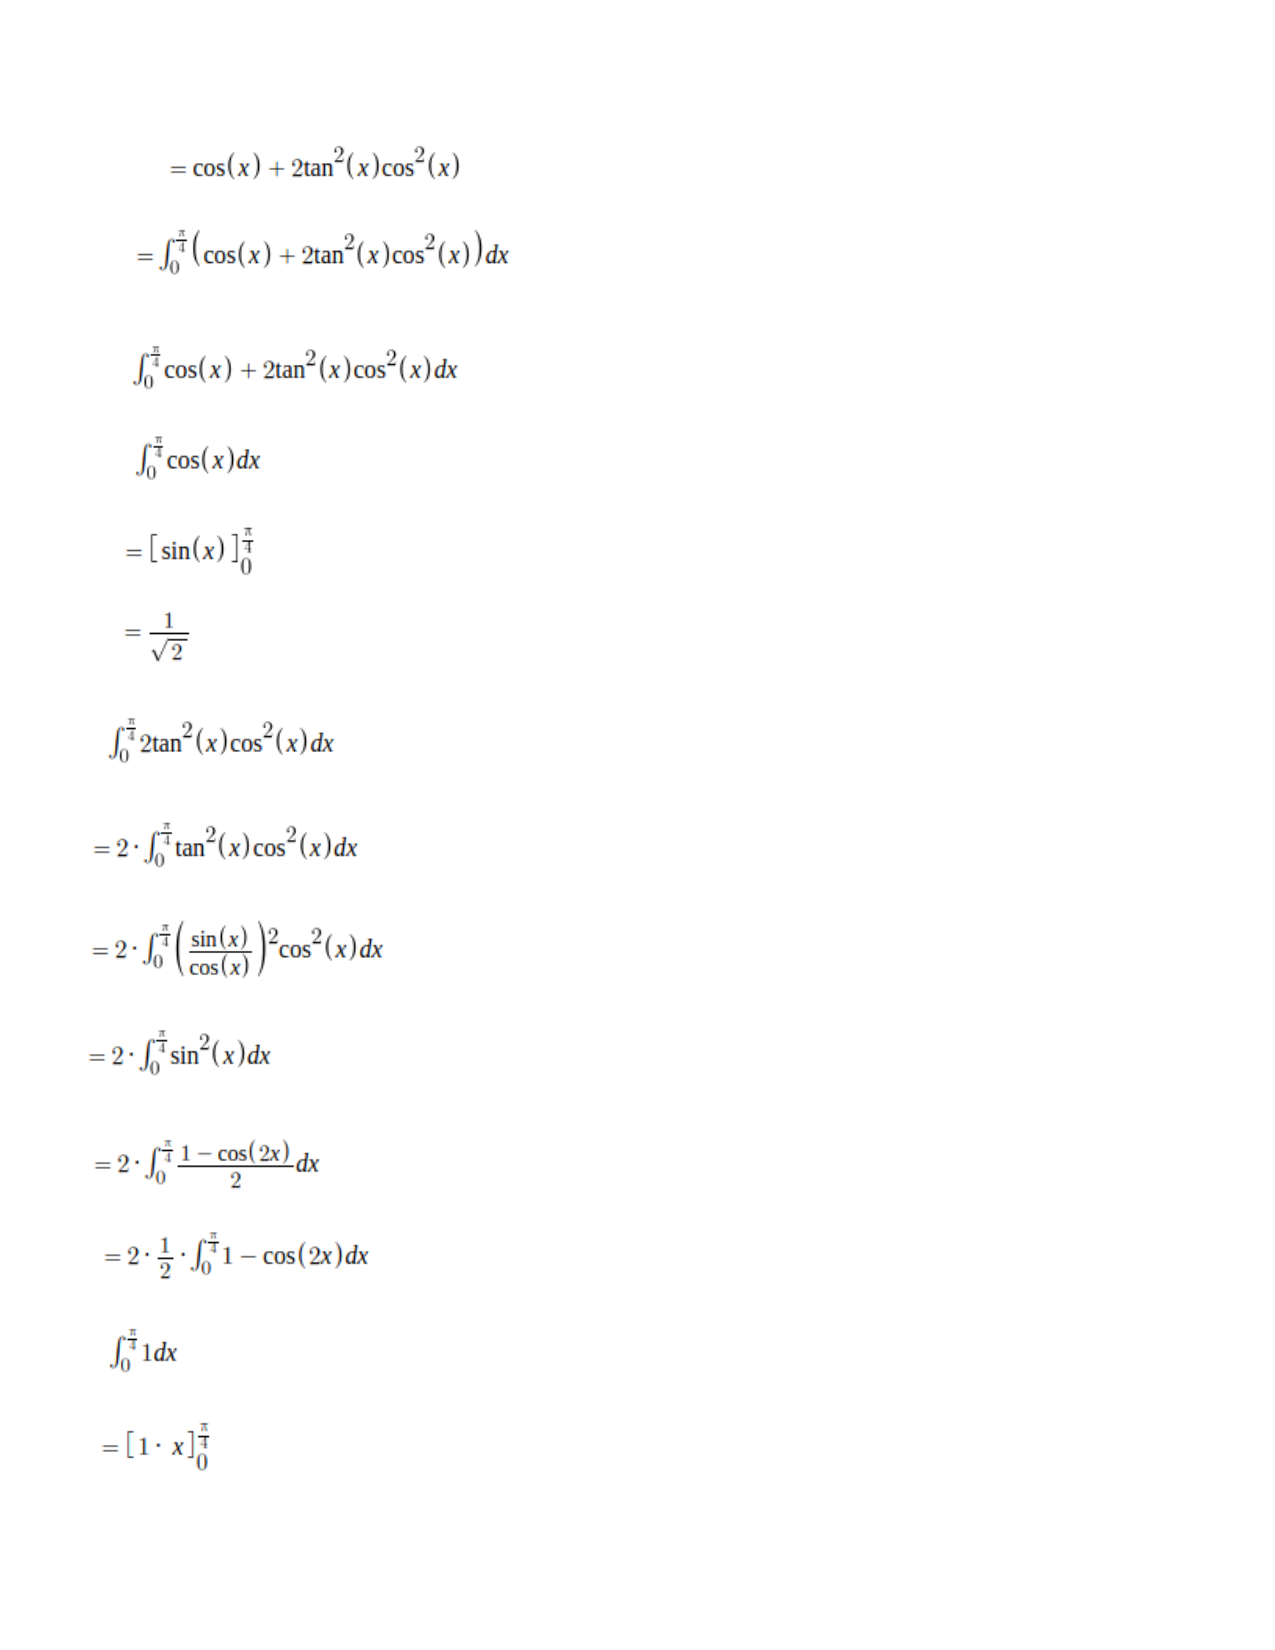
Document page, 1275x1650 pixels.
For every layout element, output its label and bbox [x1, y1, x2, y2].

picture [134, 214, 519, 292]
picture [120, 603, 202, 674]
picture [164, 137, 476, 192]
picture [78, 1021, 282, 1093]
picture [86, 812, 364, 877]
picture [86, 906, 395, 986]
picture [101, 1323, 202, 1382]
picture [100, 1220, 375, 1291]
picture [96, 1406, 222, 1482]
picture [118, 517, 263, 583]
picture [100, 709, 344, 779]
picture [126, 337, 474, 402]
picture [124, 432, 279, 488]
picture [90, 1120, 335, 1191]
